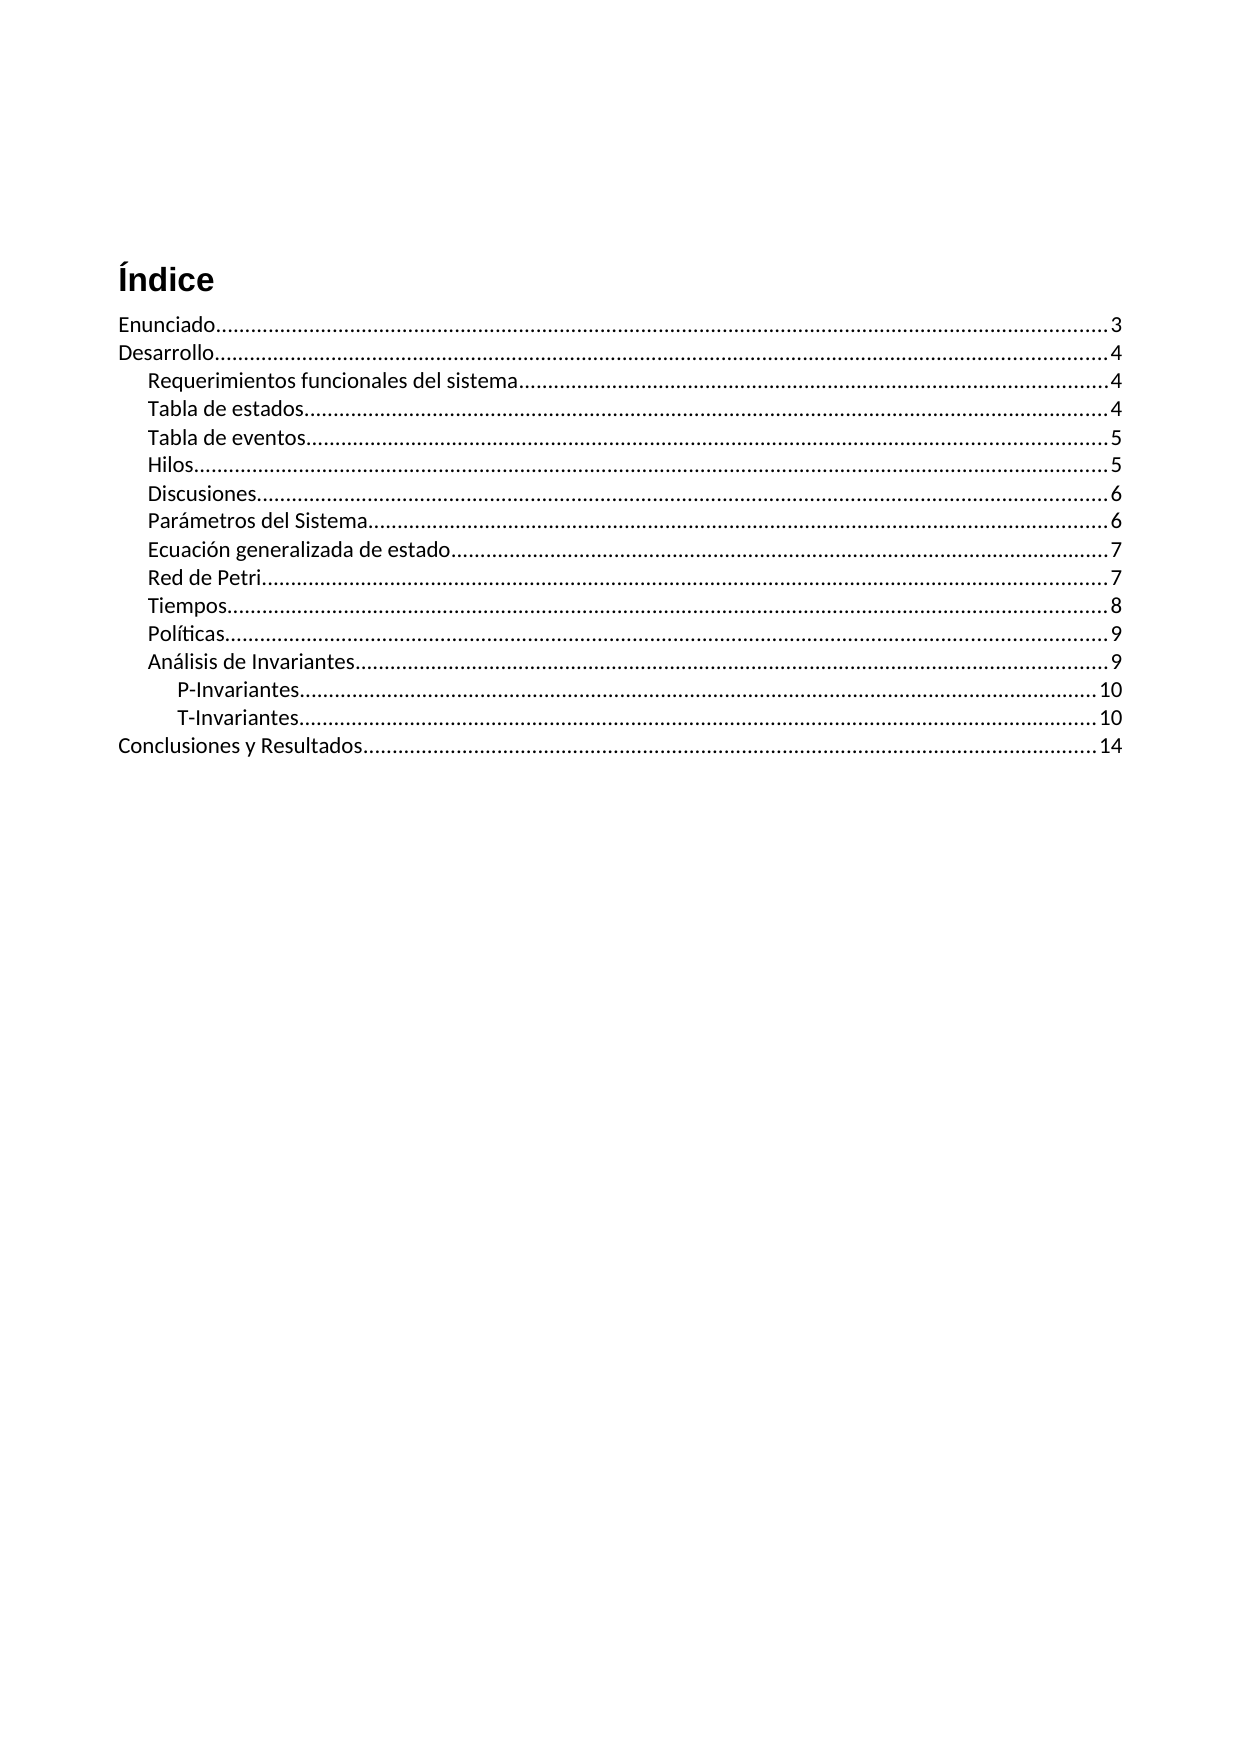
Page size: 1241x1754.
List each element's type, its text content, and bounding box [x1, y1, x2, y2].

text Red de Petri 7 [148, 563, 1122, 591]
text Desarrollo 4 [118, 338, 1122, 367]
text Discusiones 6 [148, 479, 1122, 507]
text Hilos 5 [148, 451, 1122, 479]
text Conclusiones y Resultados 14 [118, 731, 1122, 759]
text Tabla de eventos 5 [148, 423, 1122, 451]
text Requerimientos funcionales del sistema 4 [148, 367, 1122, 394]
text Enunciado 3 [118, 311, 1122, 338]
text Parámetros del Sistema 6 [148, 507, 1122, 535]
text Análisis de Invariantes 9 [148, 647, 1122, 675]
text Ecuación generalizada de estado 7 [148, 535, 1122, 563]
text Políticas 9 [148, 619, 1122, 647]
text Tiempos 8 [148, 591, 1122, 619]
subtitle Índice [118, 259, 1122, 298]
text Tabla de estados 4 [148, 394, 1122, 423]
text T-Invariantes 10 [177, 703, 1122, 731]
text P-Invariantes 10 [177, 675, 1122, 703]
